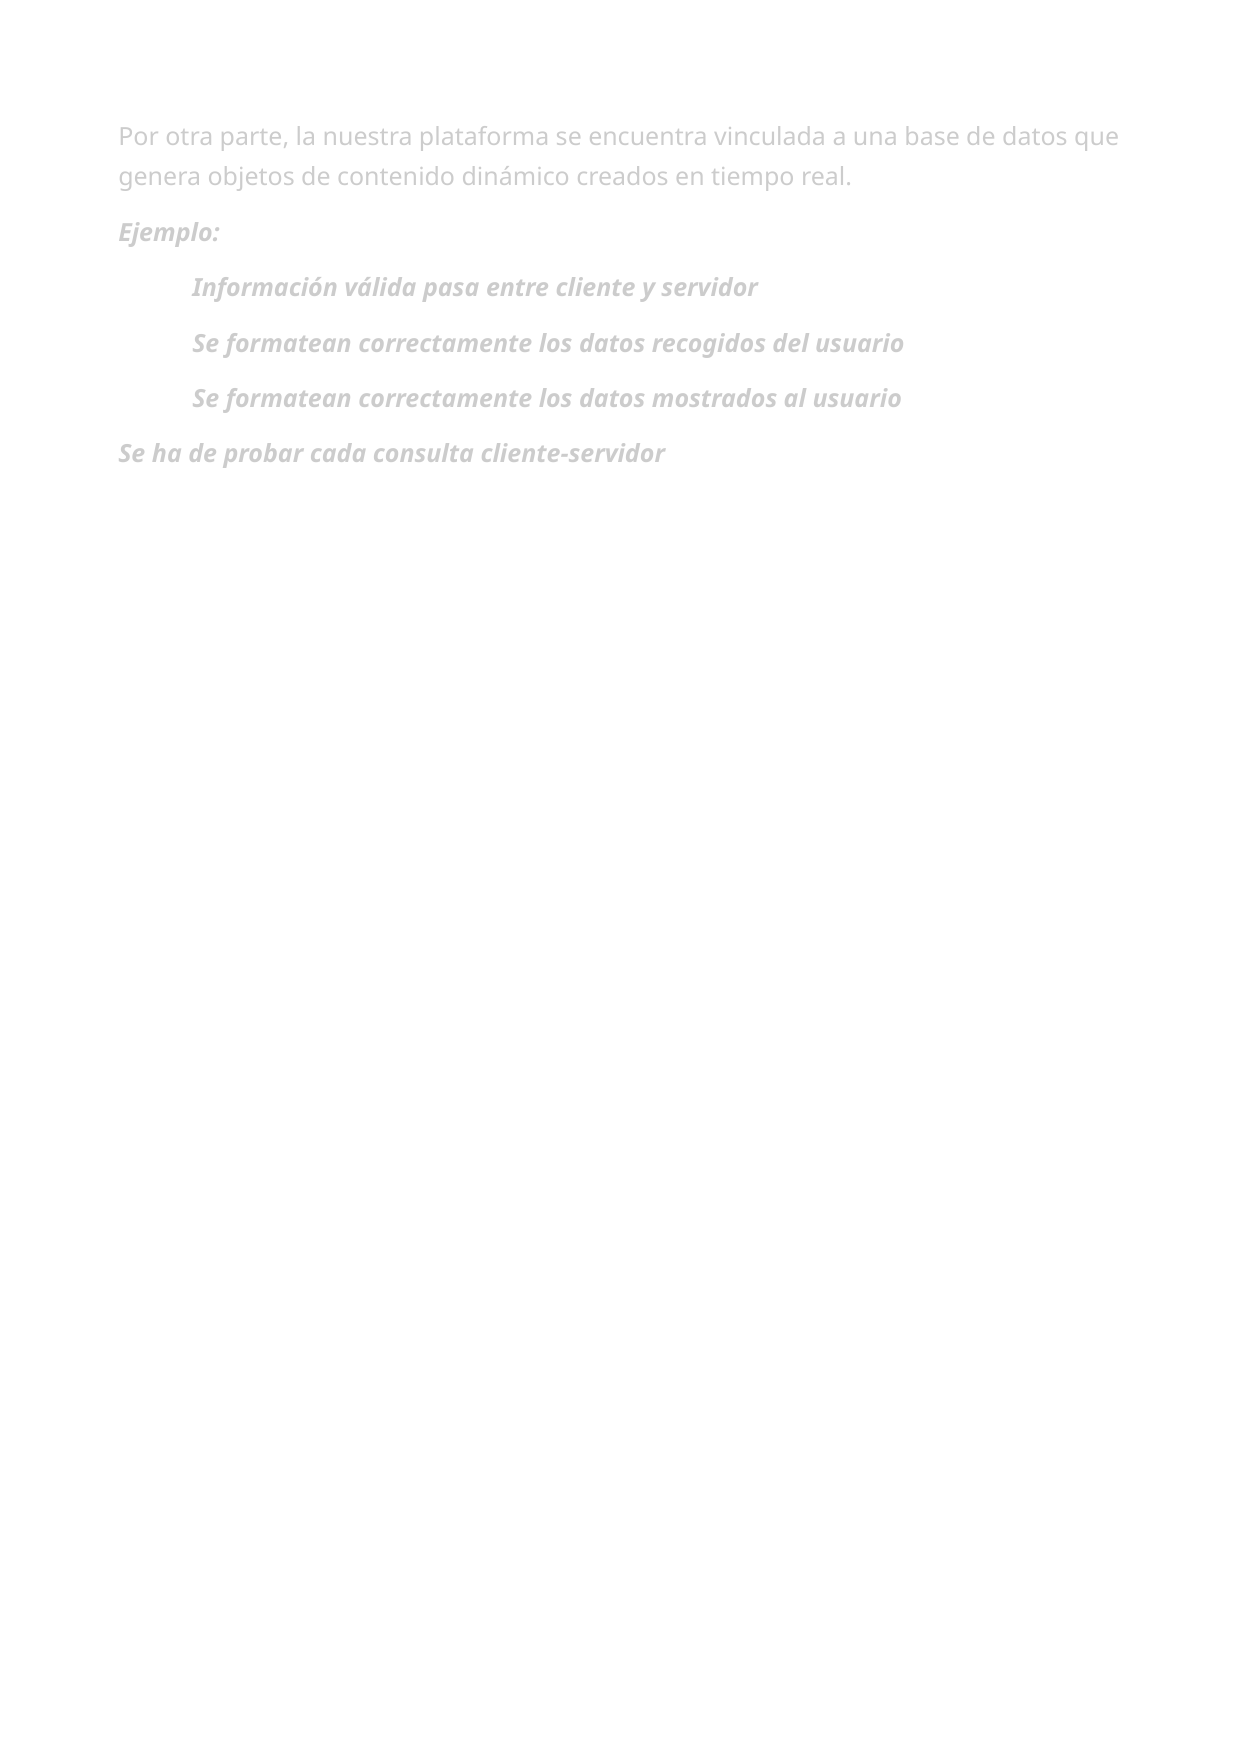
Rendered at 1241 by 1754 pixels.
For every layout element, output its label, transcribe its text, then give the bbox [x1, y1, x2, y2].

text Información válida pasa entre cliente y servidor [118, 270, 1122, 304]
text Se ha de probar cada consulta cliente-servidor [118, 436, 1122, 470]
text Se formatean correctamente los datos mostrados al usuario [118, 381, 1122, 415]
text Se formatean correctamente los datos recogidos del usuario [118, 325, 1122, 359]
text Por otra parte, la nuestra plataforma se encuentra vinculada a una base de datos que genera objetos de contenido dinámico creados en tiempo real. [118, 118, 1122, 193]
text Ejemplo: [118, 214, 1122, 248]
